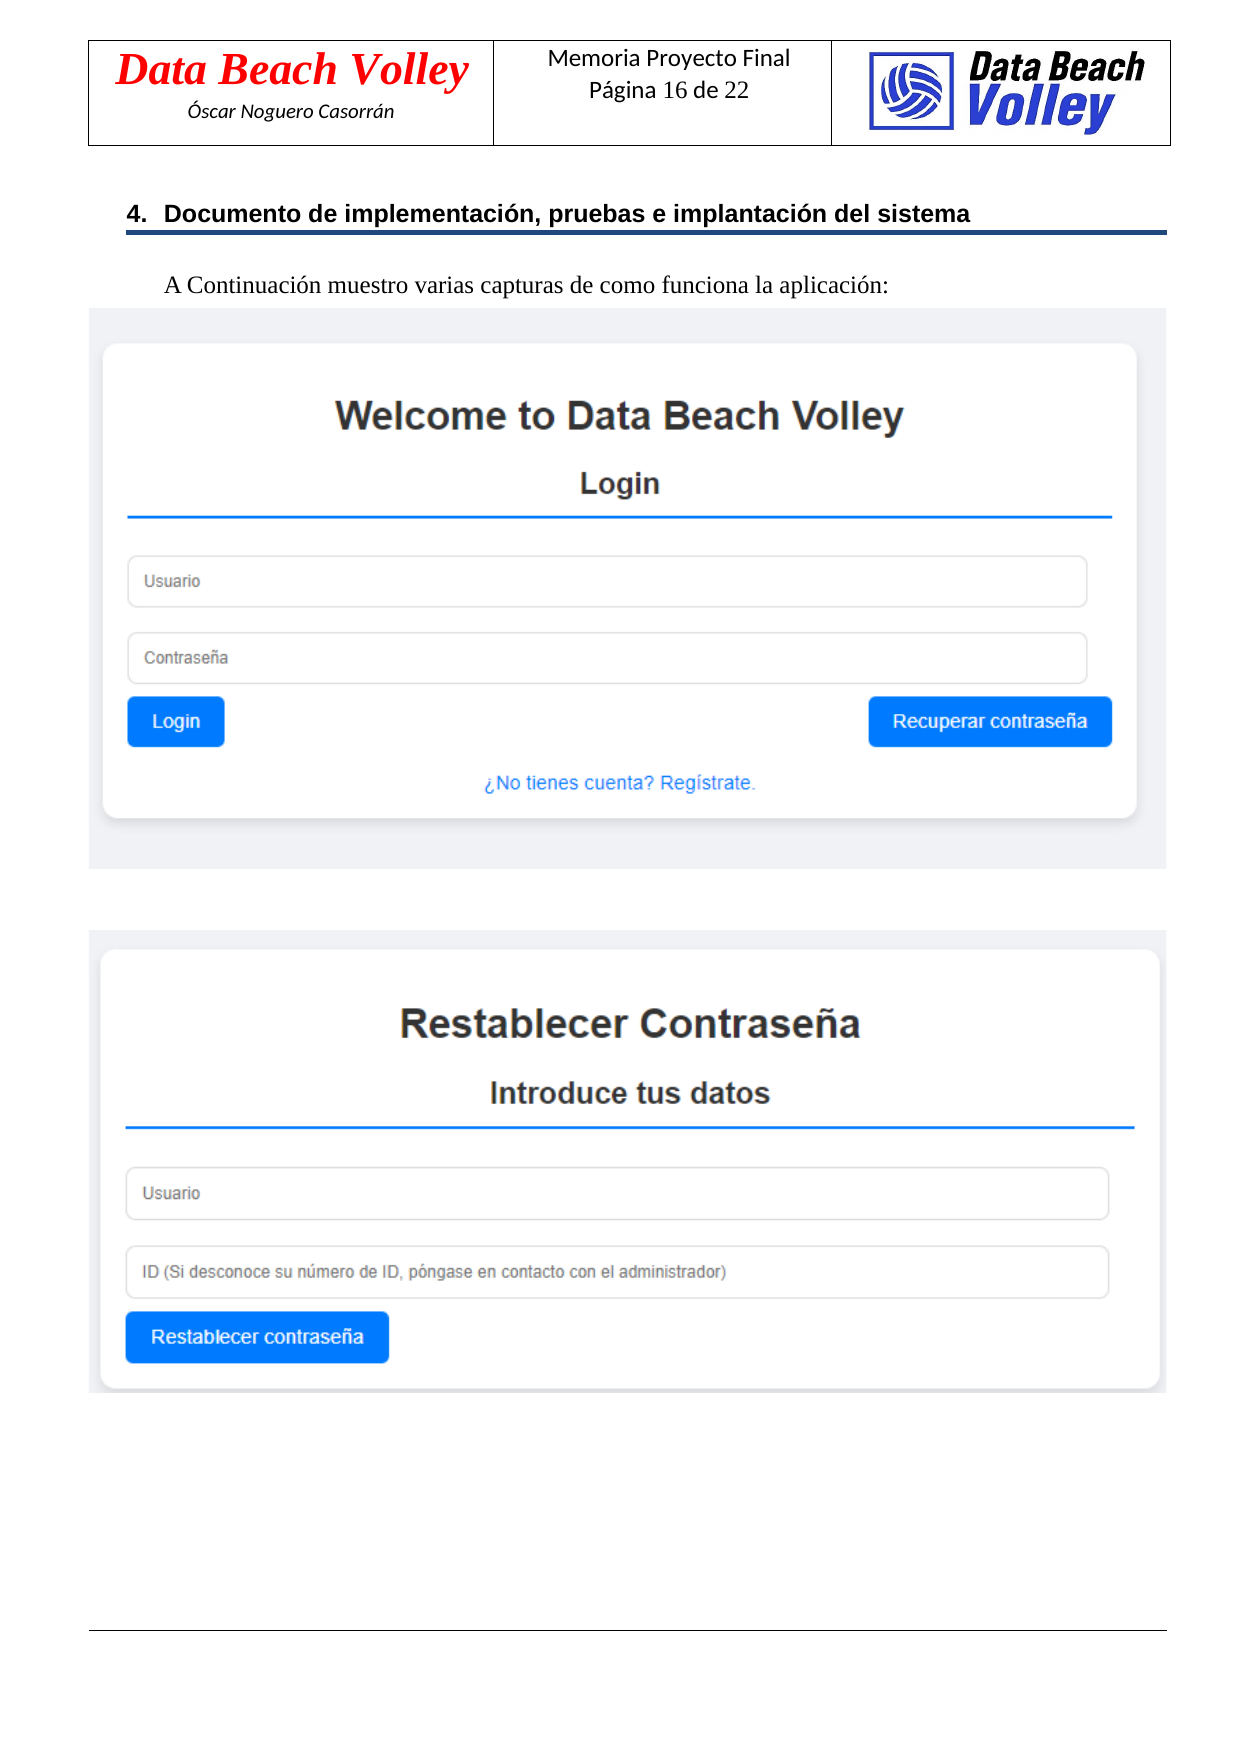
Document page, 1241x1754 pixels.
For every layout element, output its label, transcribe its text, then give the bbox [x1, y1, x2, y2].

subtitle Documento de implementación, pruebas e implantación del sistema [126, 199, 1167, 230]
picture [867, 48, 1148, 137]
picture [88, 930, 1167, 1393]
picture [88, 308, 1167, 869]
text A Continuación muestro varias capturas de como funciona la aplicación: [89, 270, 1167, 299]
